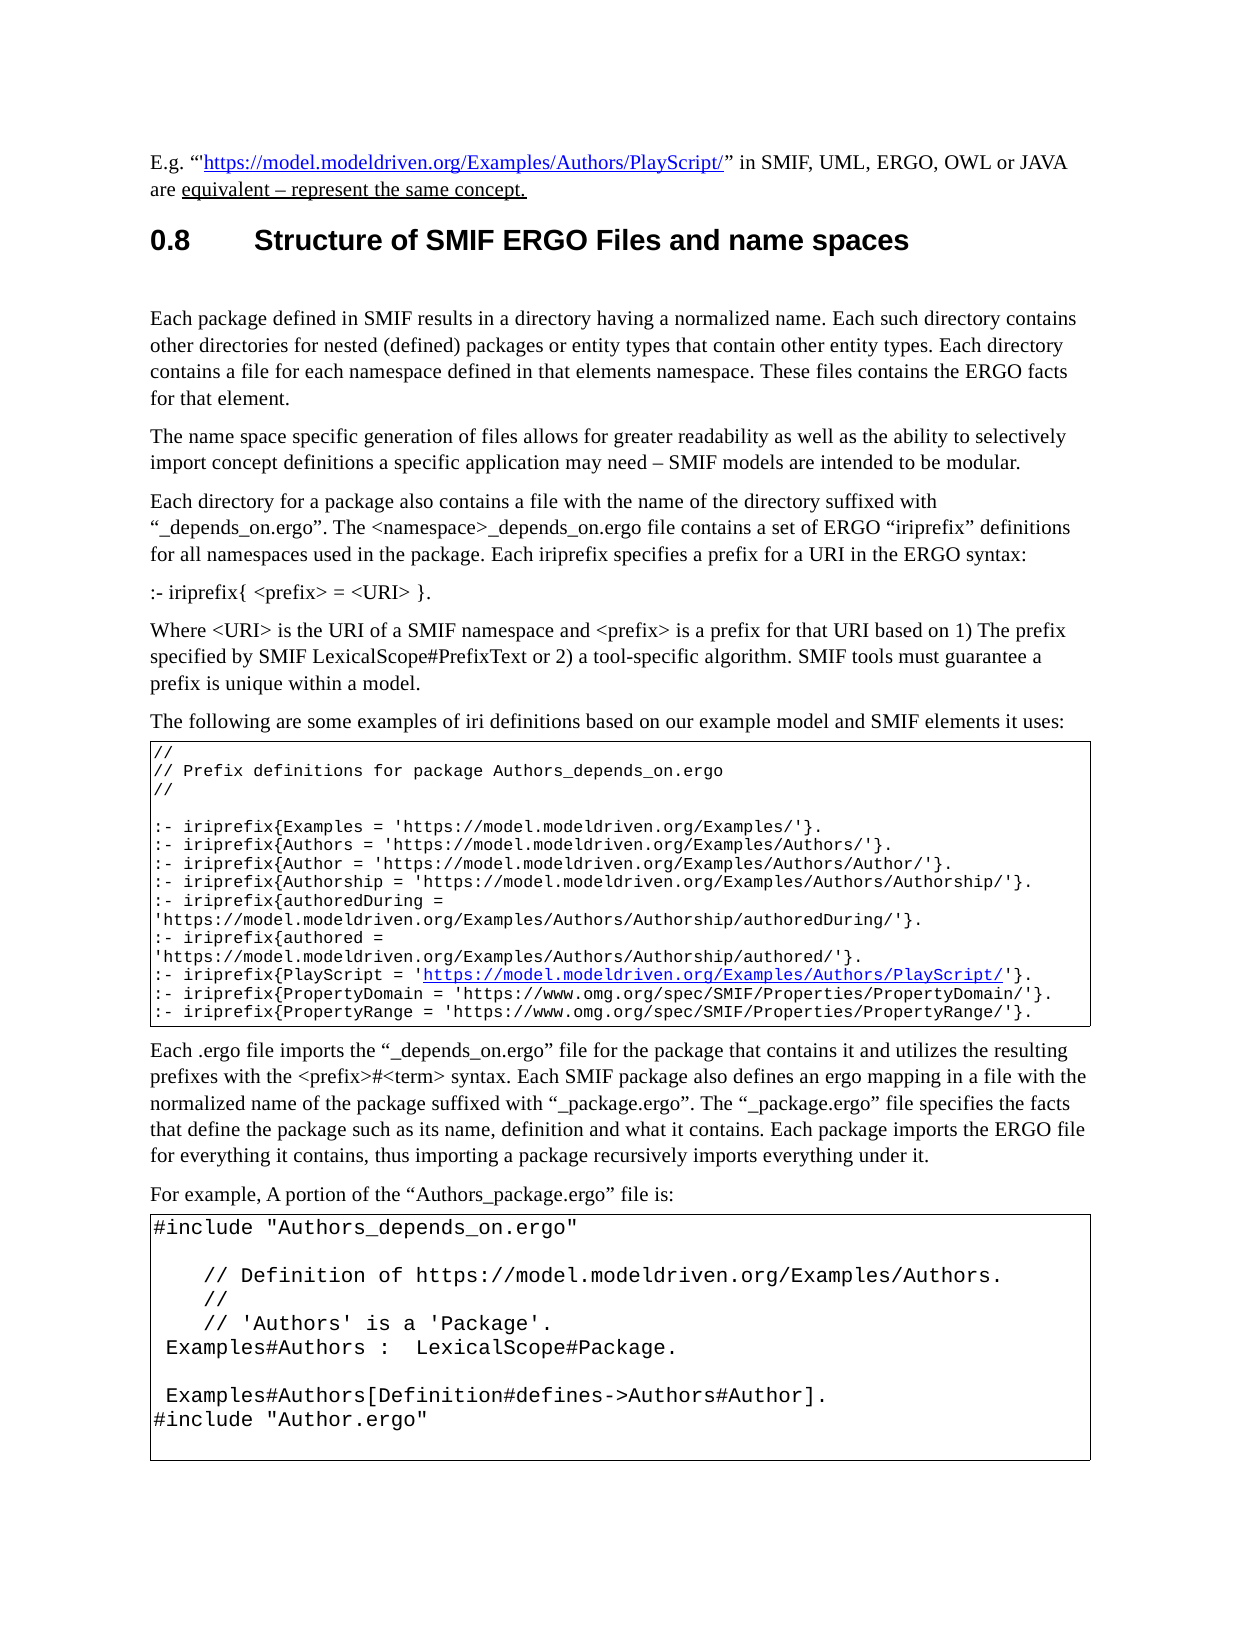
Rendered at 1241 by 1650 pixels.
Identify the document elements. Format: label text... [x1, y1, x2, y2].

text Each directory for a package also contains a file with the name of the directory suffixed with “_depends_on.ergo”. The <namespace>_depends_on.ergo file contains a set of ERGO “iriprefix” definitions for all namespaces used in the package. Each iriprefix specifies a prefix for a URI in the ERGO syntax: [150, 488, 1090, 565]
text :- iriprefix{authoredDuring = 'https://model.modeldriven.org/Examples/Authors/Authorship/authoredDuring/'}. [151, 890, 1090, 927]
text :- iriprefix{Authorship = 'https://model.modeldriven.org/Examples/Authors/Authorship/'}. [151, 871, 1090, 890]
text :- iriprefix{authored = 'https://model.modeldriven.org/Examples/Authors/Authorship/authored/'}. [151, 927, 1090, 964]
text :- iriprefix{Author = 'https://model.modeldriven.org/Examples/Authors/Author/'}. [151, 853, 1090, 871]
text Each package defined in SMIF results in a directory having a normalized name. Each such directory contains other directories for nested (defined) packages or entity types that contain other entity types. Each directory contains a file for each namespace defined in that elements namespace. These files contains the ERGO facts for that element. [150, 306, 1090, 409]
text Each .ergo file imports the “_depends_on.ergo” file for the package that contains it and utilizes the resulting prefixes with the <prefix>#<term> syntax. Each SMIF package also defines an ergo mapping in a file with the normalized name of the package suffixed with “_package.ergo”. The “_package.ergo” file specifies the facts that define the package such as its name, definition and what it contains. Each package imports the ERGO file for everything it contains, thus importing a package recursively imports everything under it. [150, 1037, 1090, 1167]
text The name space specific generation of files allows for greater readability as well as the ability to selectively import concept definitions a specific application may need – SMIF models are intended to be modular. [150, 424, 1090, 474]
text :- iriprefix{Authors = 'https://model.modeldriven.org/Examples/Authors/'}. [151, 834, 1090, 853]
text :- iriprefix{Examples = 'https://model.modeldriven.org/Examples/'}. [151, 816, 1090, 834]
text #include "Authors_depends_on.ergo" // Definition of https://model.modeldriven.org/Examples/Authors. // [151, 1215, 1090, 1310]
text Where <URI> is the URI of a SMIF namespace and <prefix> is a prefix for that URI based on 1) The prefix specified by SMIF LexicalScope#PrefixText or 2) a tool-specific algorithm. SMIF tools must guarantee a prefix is unique within a model. [150, 618, 1090, 695]
text The following are some examples of iri definitions based on our example model and SMIF elements it uses: [150, 709, 1090, 733]
text E.g. “'https://model.modeldriven.org/Examples/Authors/PlayScript/” in SMIF, UML, ERGO, OWL or JAVA are equivalent – represent the same concept. [150, 150, 1090, 201]
text // 'Authors' is a 'Package'. Examples#Authors : LexicalScope#Package. Examples#Authors[Definition#defines->Authors#Author]. #include "Author.ergo" [151, 1310, 1090, 1460]
text // [151, 778, 1090, 800]
text :- iriprefix{ <prefix> = <URI> }. [150, 579, 1090, 604]
subtitle Structure of SMIF ERGO Files and name spaces [150, 222, 1090, 256]
text :- iriprefix{PropertyDomain = 'https://www.omg.org/spec/SMIF/Properties/PropertyDomain/'}. [151, 982, 1090, 1001]
text // Prefix definitions for package Authors_depends_on.ergo [151, 760, 1090, 778]
text :- iriprefix{PropertyRange = 'https://www.omg.org/spec/SMIF/Properties/PropertyRange/'}. [151, 1001, 1090, 1026]
text For example, A portion of the “Authors_package.ergo” file is: [150, 1182, 1090, 1206]
text // [151, 742, 1090, 760]
text :- iriprefix{PlayScript = 'https://model.modeldriven.org/Examples/Authors/PlayScript/'}. [151, 964, 1090, 982]
